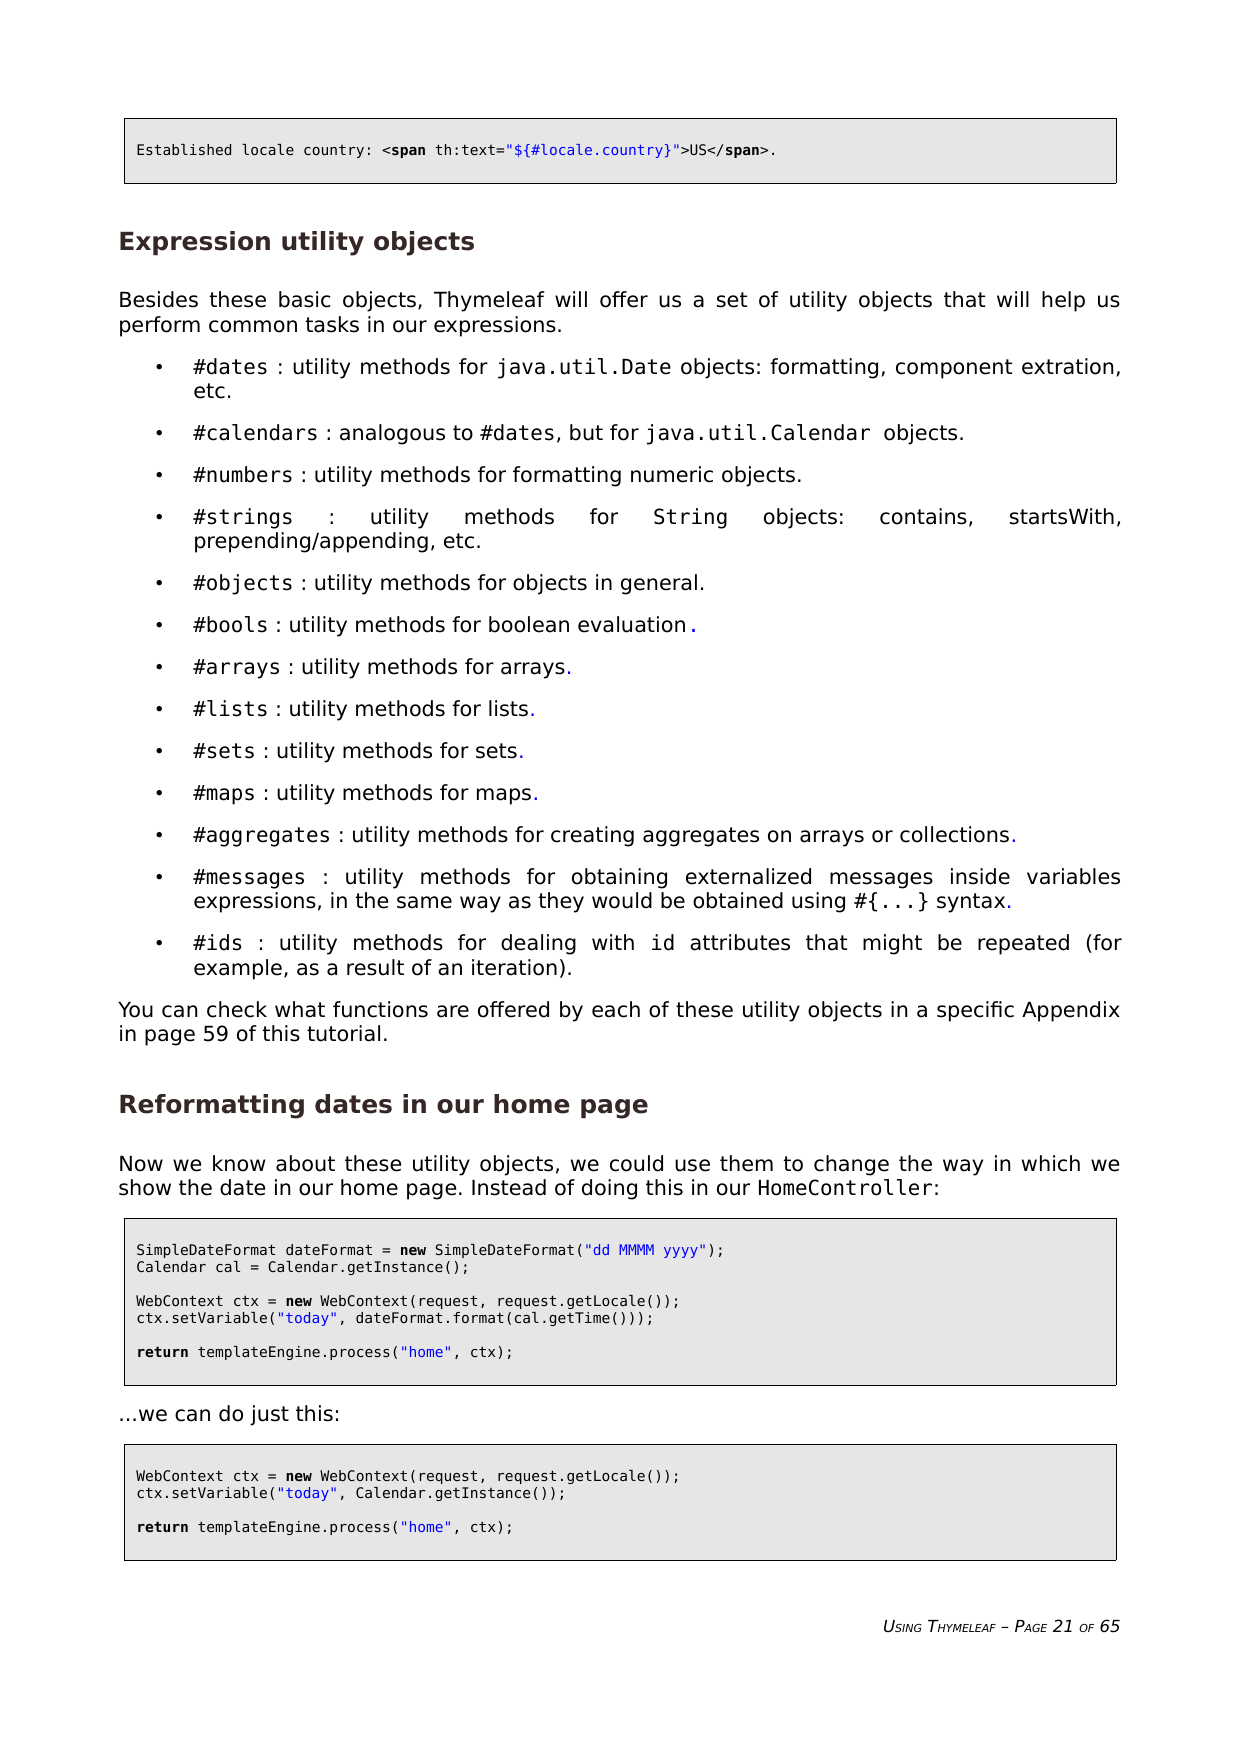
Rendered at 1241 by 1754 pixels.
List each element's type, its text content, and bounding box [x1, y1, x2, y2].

list #sets : utility methods for sets. [156, 739, 1122, 763]
text WebContext ctx = new WebContext(request, request.getLocale()); ctx.setVariable("today", Calendar.getInstance()); return templateEngine.process("home", ctx); [125, 1445, 1116, 1560]
text ...we can do just this: [118, 1402, 1122, 1427]
text Now we know about these utility objects, we could use them to change the way in which we show the date in our home page. Instead of doing this in our HomeController: [118, 1152, 1122, 1201]
text SimpleDateFormat dateFormat = new SimpleDateFormat("dd MMMM yyyy"); Calendar cal = Calendar.getInstance(); WebContext ctx = new WebContext(request, request.getLocale()); ctx.setVariable("today", dateFormat.format(cal.getTime())); return templateEngine.process("home", ctx); [125, 1219, 1116, 1385]
list #maps : utility methods for maps. [156, 781, 1122, 805]
text Established locale country: <span th:text="${#locale.country}">US</span>. [125, 119, 1116, 183]
list #messages : utility methods for obtaining externalized messages inside variables expressions, in the same way as they would be obtained using #{...} syntax. [156, 865, 1122, 914]
list #ids : utility methods for dealing with id attributes that might be repeated (for example, as a result of an iteration). [156, 931, 1122, 980]
list #bools : utility methods for boolean evaluation. [156, 613, 1122, 637]
list #numbers : utility methods for formatting numeric objects. [156, 463, 1122, 487]
list #dates : utility methods for java.util.Date objects: formatting, component extration, etc. [156, 355, 1122, 403]
list #aggregates : utility methods for creating aggregates on arrays or collections. [156, 823, 1122, 847]
list #objects : utility methods for objects in general. [156, 571, 1122, 596]
subtitle Expression utility objects [118, 227, 1122, 256]
list #strings : utility methods for String objects: contains, startsWith, prepending/appending, etc. [156, 505, 1122, 553]
list #calendars : analogous to #dates, but for java.util.Calendar objects. [156, 421, 1122, 445]
list #lists : utility methods for lists. [156, 697, 1122, 721]
list #arrays : utility methods for arrays. [156, 655, 1122, 679]
text You can check what functions are offered by each of these utility objects in a specific Appendix in page 61 of this tutorial. [118, 998, 1122, 1046]
subtitle Reformatting dates in our home page [118, 1090, 1122, 1119]
text Besides these basic objects, Thymeleaf will offer us a set of utility objects that will help us perform common tasks in our expressions. [118, 288, 1122, 337]
